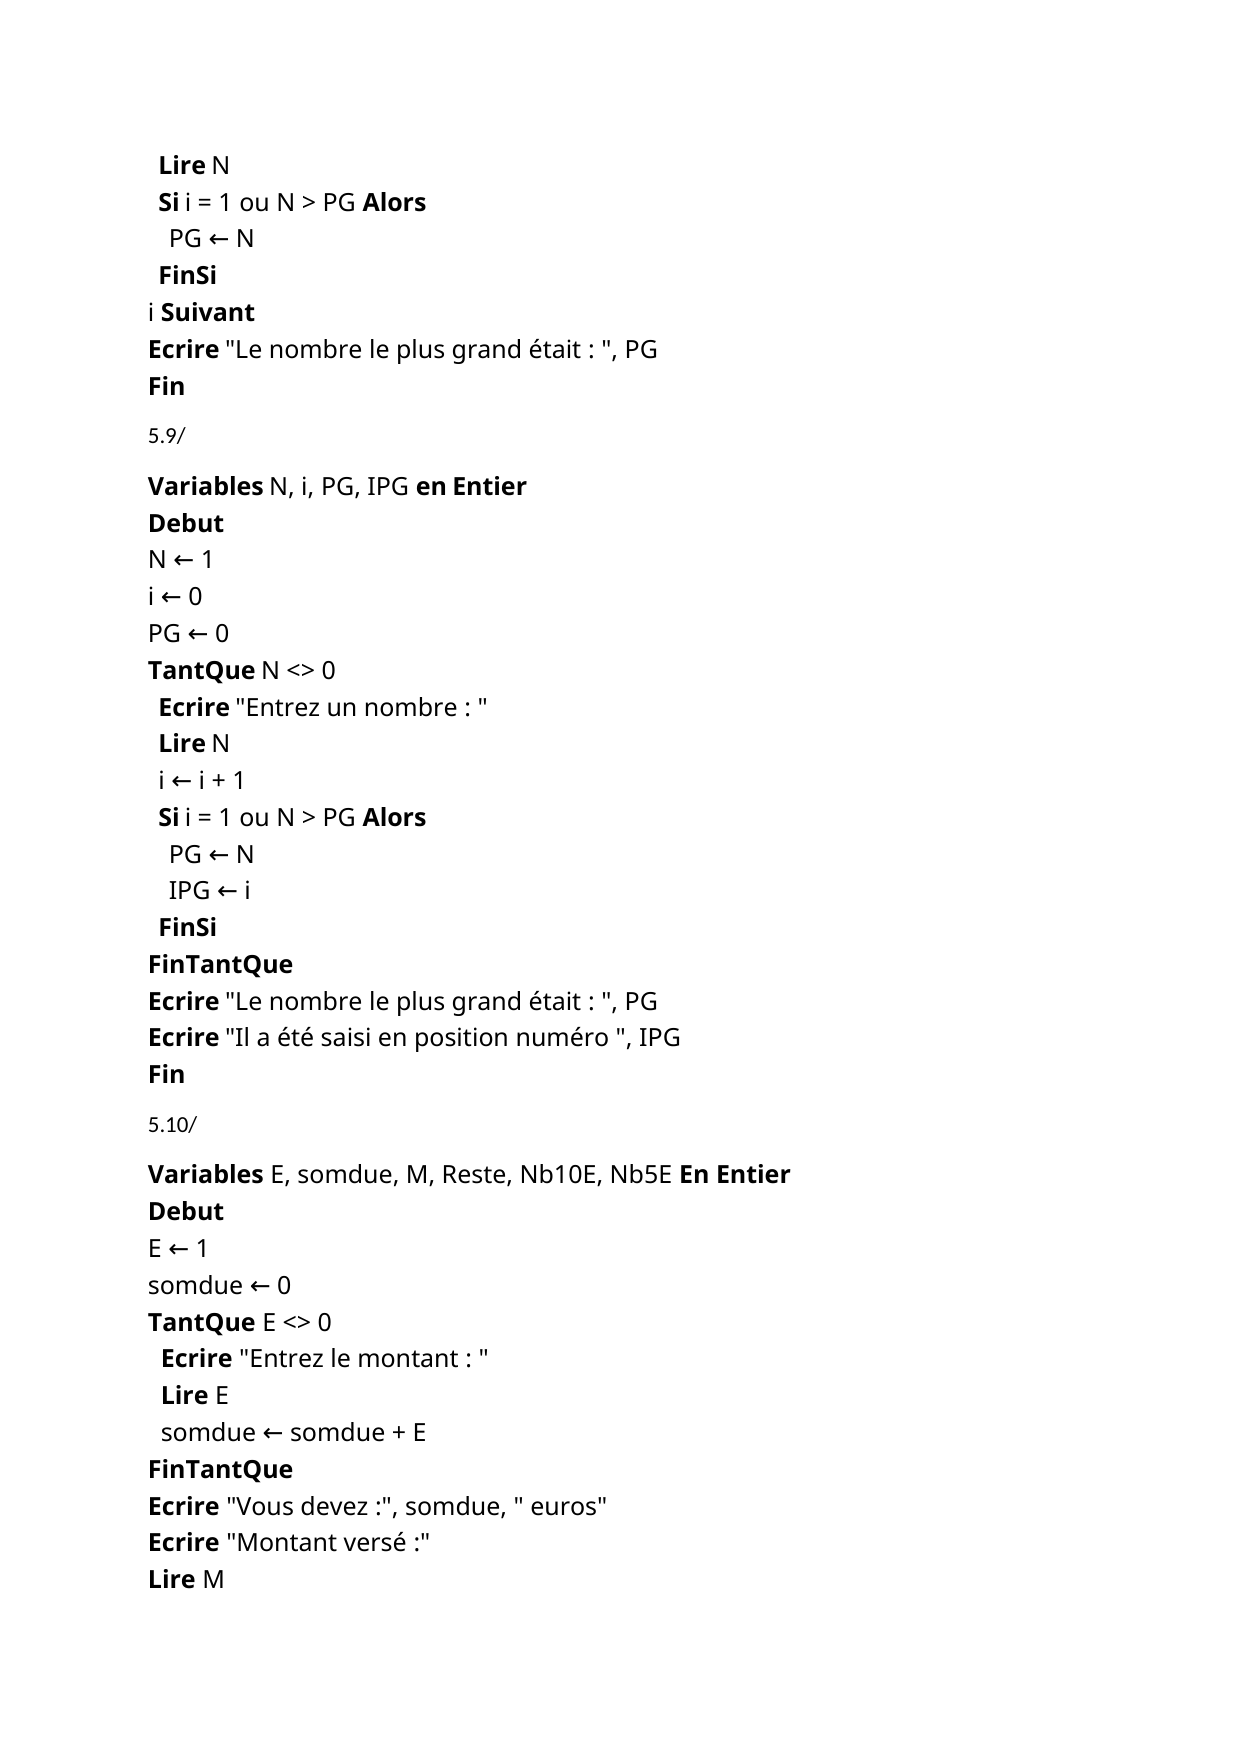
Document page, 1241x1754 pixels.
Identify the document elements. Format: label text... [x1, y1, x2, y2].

text 5.10/ [148, 1110, 1093, 1138]
text Lire N Si i = 1 ou N > PG Alors PG ← N FinSi i Suivant Ecrire "Le nombre le plus grand était : ", PG Fin [148, 148, 1093, 402]
text Variables E, somdue, M, Reste, Nb10E, Nb5E En Entier Debut E ← 1 somdue ← 0 TantQue E <> 0 Ecrire "Entrez le montant : " Lire E somdue ← somdue + E FinTantQue Ecrire "Vous devez :", somdue, " euros" Ecrire "Montant versé :" Lire M [148, 1157, 1093, 1596]
text Variables N, i, PG, IPG en Entier Debut N ← 1 i ← 0 PG ← 0 TantQue N <> 0 Ecrire "Entrez un nombre : " Lire N i ← i + 1 Si i = 1 ou N > PG Alors PG ← N IPG ← i FinSi FinTantQue Ecrire "Le nombre le plus grand était : ", PG Ecrire "Il a été saisi en position numéro ", IPG Fin [148, 468, 1093, 1091]
text 5.9/ [148, 422, 1093, 450]
